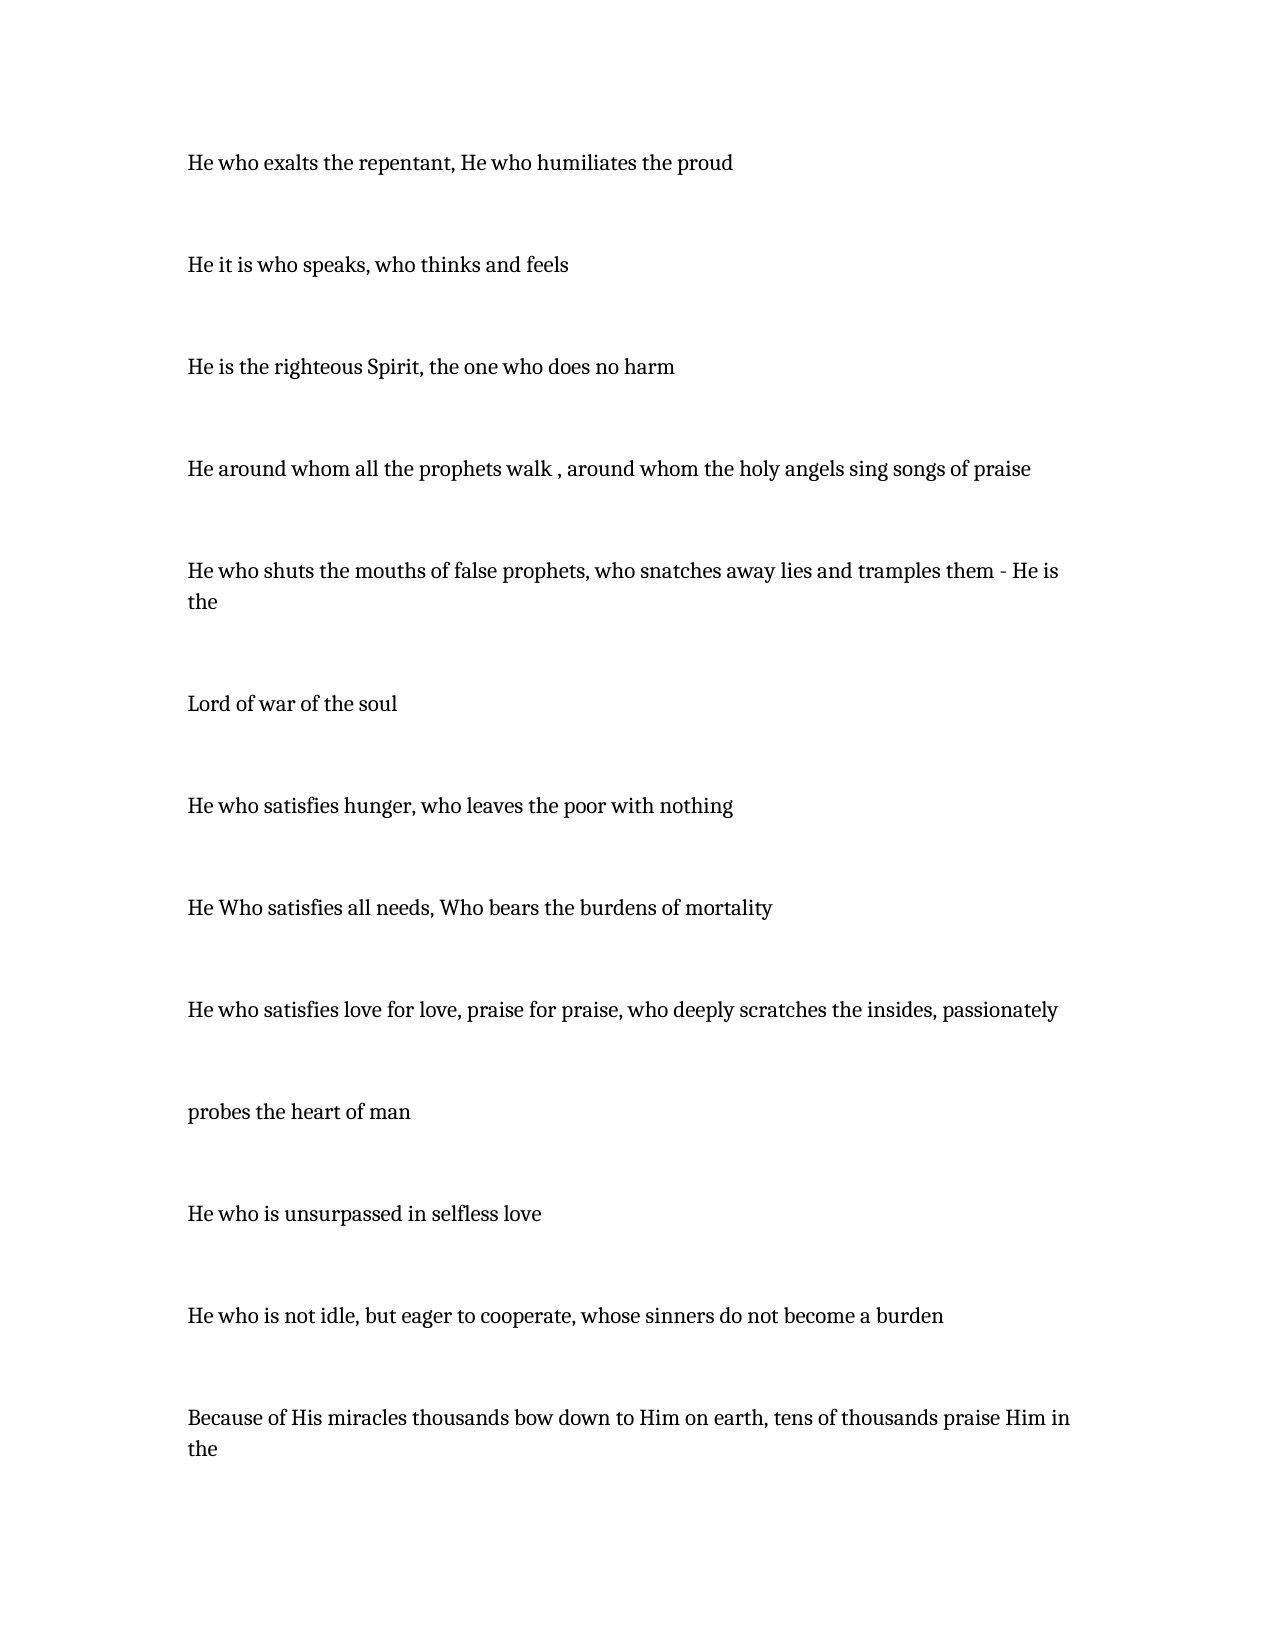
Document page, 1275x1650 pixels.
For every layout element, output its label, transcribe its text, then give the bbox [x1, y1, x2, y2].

text He who shuts the mouths of false prophets, who snatches away lies and tramples them - He is the [187, 558, 1087, 615]
text He is the righteous Spirit, the one who does no harm [187, 354, 1087, 381]
text probes the heart of man [187, 1099, 1087, 1125]
text He who satisfies love for love, praise for praise, who deeply scratches the insides, passionately [187, 997, 1087, 1023]
text He who is not idle, but eager to cooperate, whose sinners do not become a burden [187, 1303, 1087, 1329]
text Because of His miracles thousands bow down to Him on earth, tens of thousands praise Him in the [187, 1405, 1087, 1462]
text He around whom all the prophets walk , around whom the holy angels sing songs of praise [187, 456, 1087, 483]
text He who is unsurpassed in selfless love [187, 1201, 1087, 1227]
text He Who satisfies all needs, Who bears the burdens of mortality [187, 895, 1087, 921]
text He who exalts the repentant, He who humiliates the proud [187, 150, 1087, 176]
text He it is who speaks, who thinks and feels [187, 252, 1087, 278]
text He who satisfies hunger, who leaves the poor with nothing [187, 793, 1087, 819]
text Lord of war of the soul [187, 691, 1087, 717]
